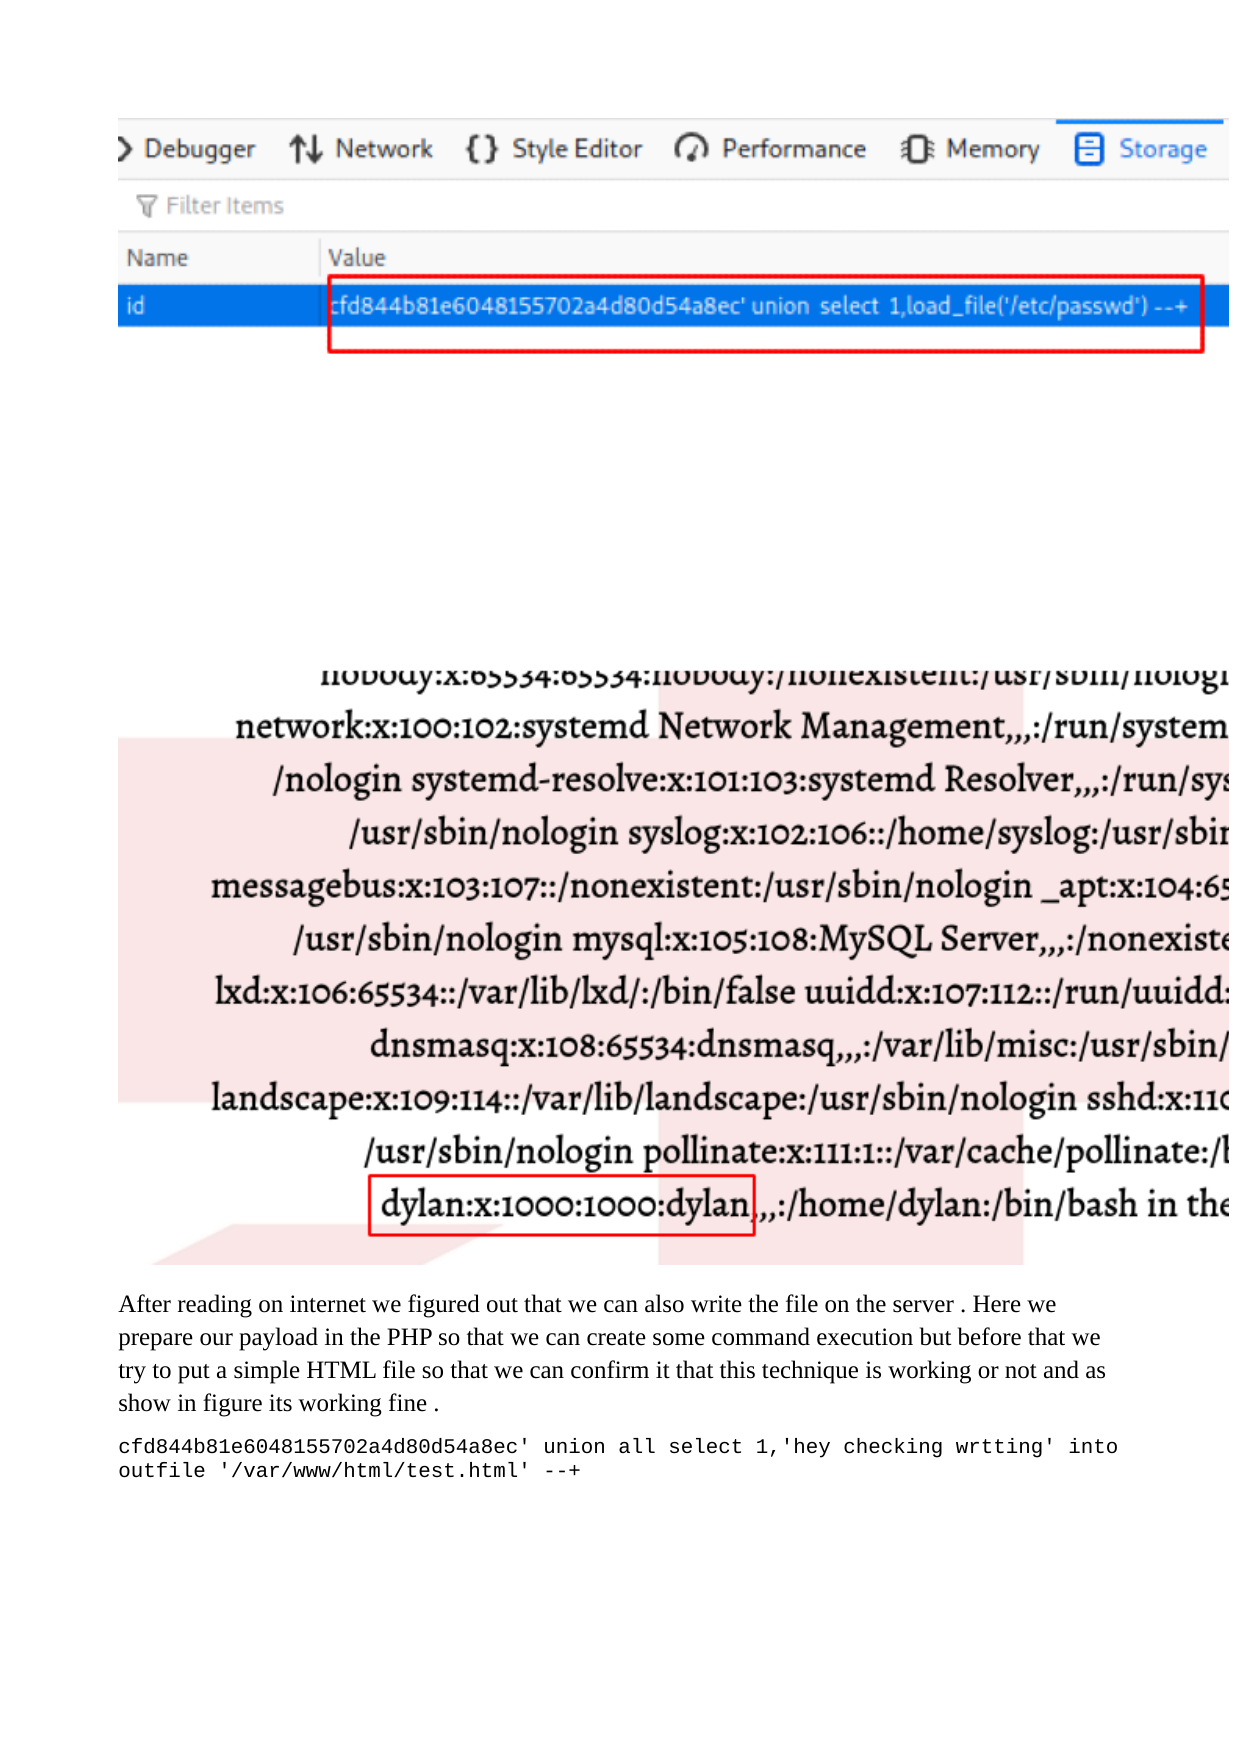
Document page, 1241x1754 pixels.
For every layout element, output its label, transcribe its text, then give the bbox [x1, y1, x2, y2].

text After reading on internet we figured out that we can also write the file on the server . Here we prepare our payload in the PHP so that we can create some command execution but before that we try to put a simple HTML file so that we can confirm it that this technique is working or not and as show in figure its working fine . [118, 1289, 1122, 1417]
text cfd844b81e6048155702a4d80d54a8ec' union all select 1,'hey checking wrtting' into outfile '/var/www/html/test.html' --+ [118, 1436, 1122, 1483]
picture [118, 118, 1229, 1265]
